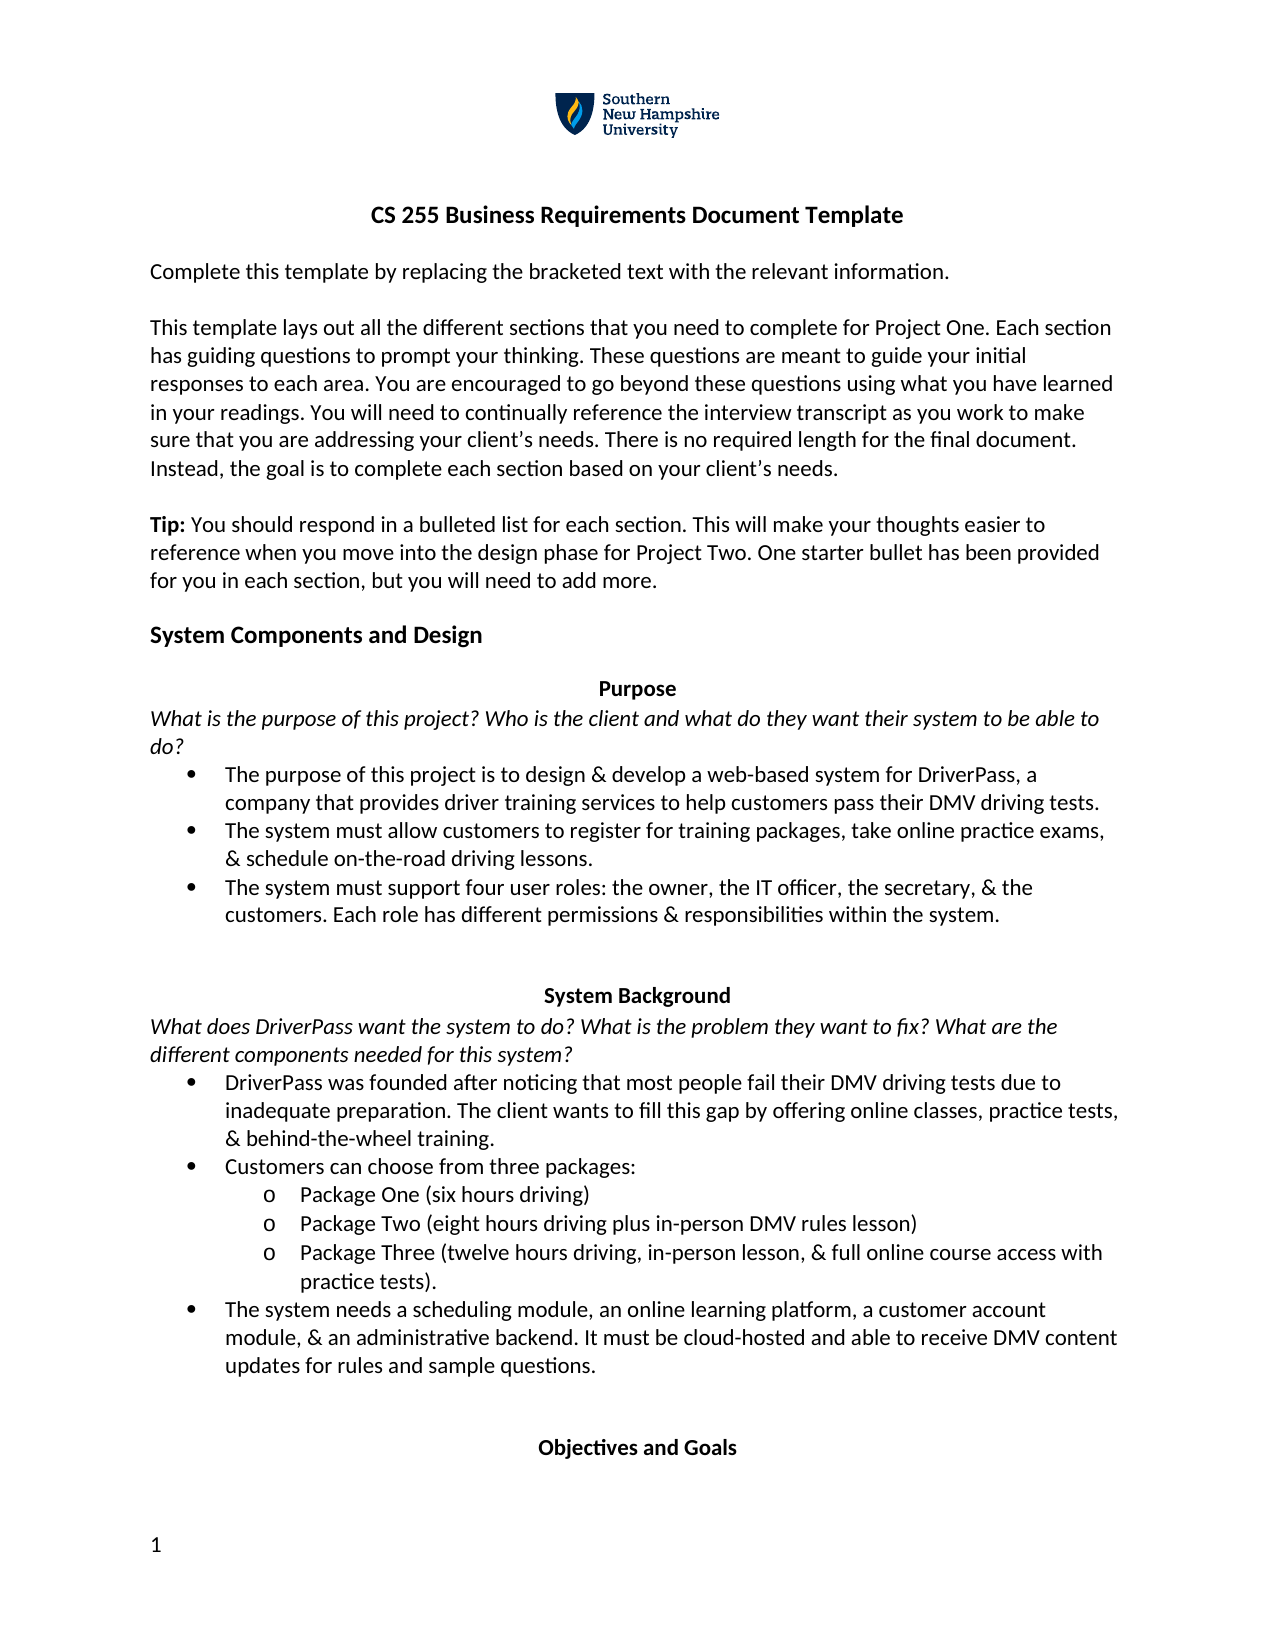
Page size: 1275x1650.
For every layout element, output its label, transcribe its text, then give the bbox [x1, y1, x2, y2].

list Package Three (twelve hours driving, in-person lesson, & full online course access with practice tests). [262, 1238, 1125, 1296]
subtitle System Components and Design [150, 619, 1125, 649]
list DriverPass was founded after noticing that most people fail their DMV driving tests due to inadequate preparation. The client wants to fill this gap by offering online classes, practice tests, & behind-the-wheel training. [187, 1068, 1125, 1152]
list The system must allow customers to register for training packages, take online practice exams, & schedule on-the-road driving lessons. [187, 817, 1125, 873]
text What does DriverPass want the system to do? What is the problem they want to fix? What are the different components needed for this system? [150, 1012, 1125, 1068]
subtitle Purpose [150, 674, 1125, 702]
text What is the purpose of this project? Who is the client and what do they want their system to be able to do? [150, 704, 1125, 761]
list Package One (six hours driving) [262, 1180, 1125, 1209]
list The system needs a scheduling module, an online learning platform, a customer account module, & an administrative backend. It must be cloud-hosted and able to receive DMV content updates for rules and sample questions. [187, 1296, 1125, 1379]
list The system must support four user roles: the owner, the IT officer, the secretary, & the customers. Each role has different permissions & responsibilities within the system. [187, 873, 1125, 929]
subtitle CS 255 Business Requirements Document Template [150, 199, 1125, 229]
subtitle Objectives and Goals [150, 1433, 1125, 1461]
list The purpose of this project is to design & develop a web-based system for DriverPass, a company that provides driver training services to help customers pass their DMV driving tests. [187, 761, 1125, 817]
text This template lays out all the different sections that you need to complete for Project One. Each section has guiding questions to prompt your thinking. These questions are meant to guide your initial responses to each area. You are encouraged to go beyond these questions using what you have learned in your readings. You will need to continually reference the interview transcript as you work to make sure that you are addressing your client’s needs. There is no required length for the final document. Instead, the goal is to complete each section based on your client’s needs. [150, 313, 1125, 482]
text Tip: You should respond in a bulleted list for each section. This will make your thoughts easier to reference when you move into the design phase for Project Two. One starter bullet has been provided for you in each section, but you will need to add more. [150, 510, 1125, 594]
subtitle System Background [150, 982, 1125, 1010]
list Customers can choose from three packages: [187, 1152, 1125, 1180]
text Complete this template by replacing the bracketed text with the relevant information. [150, 257, 1125, 286]
list Package Two (eight hours driving plus in-person DMV rules lesson) [262, 1209, 1125, 1238]
